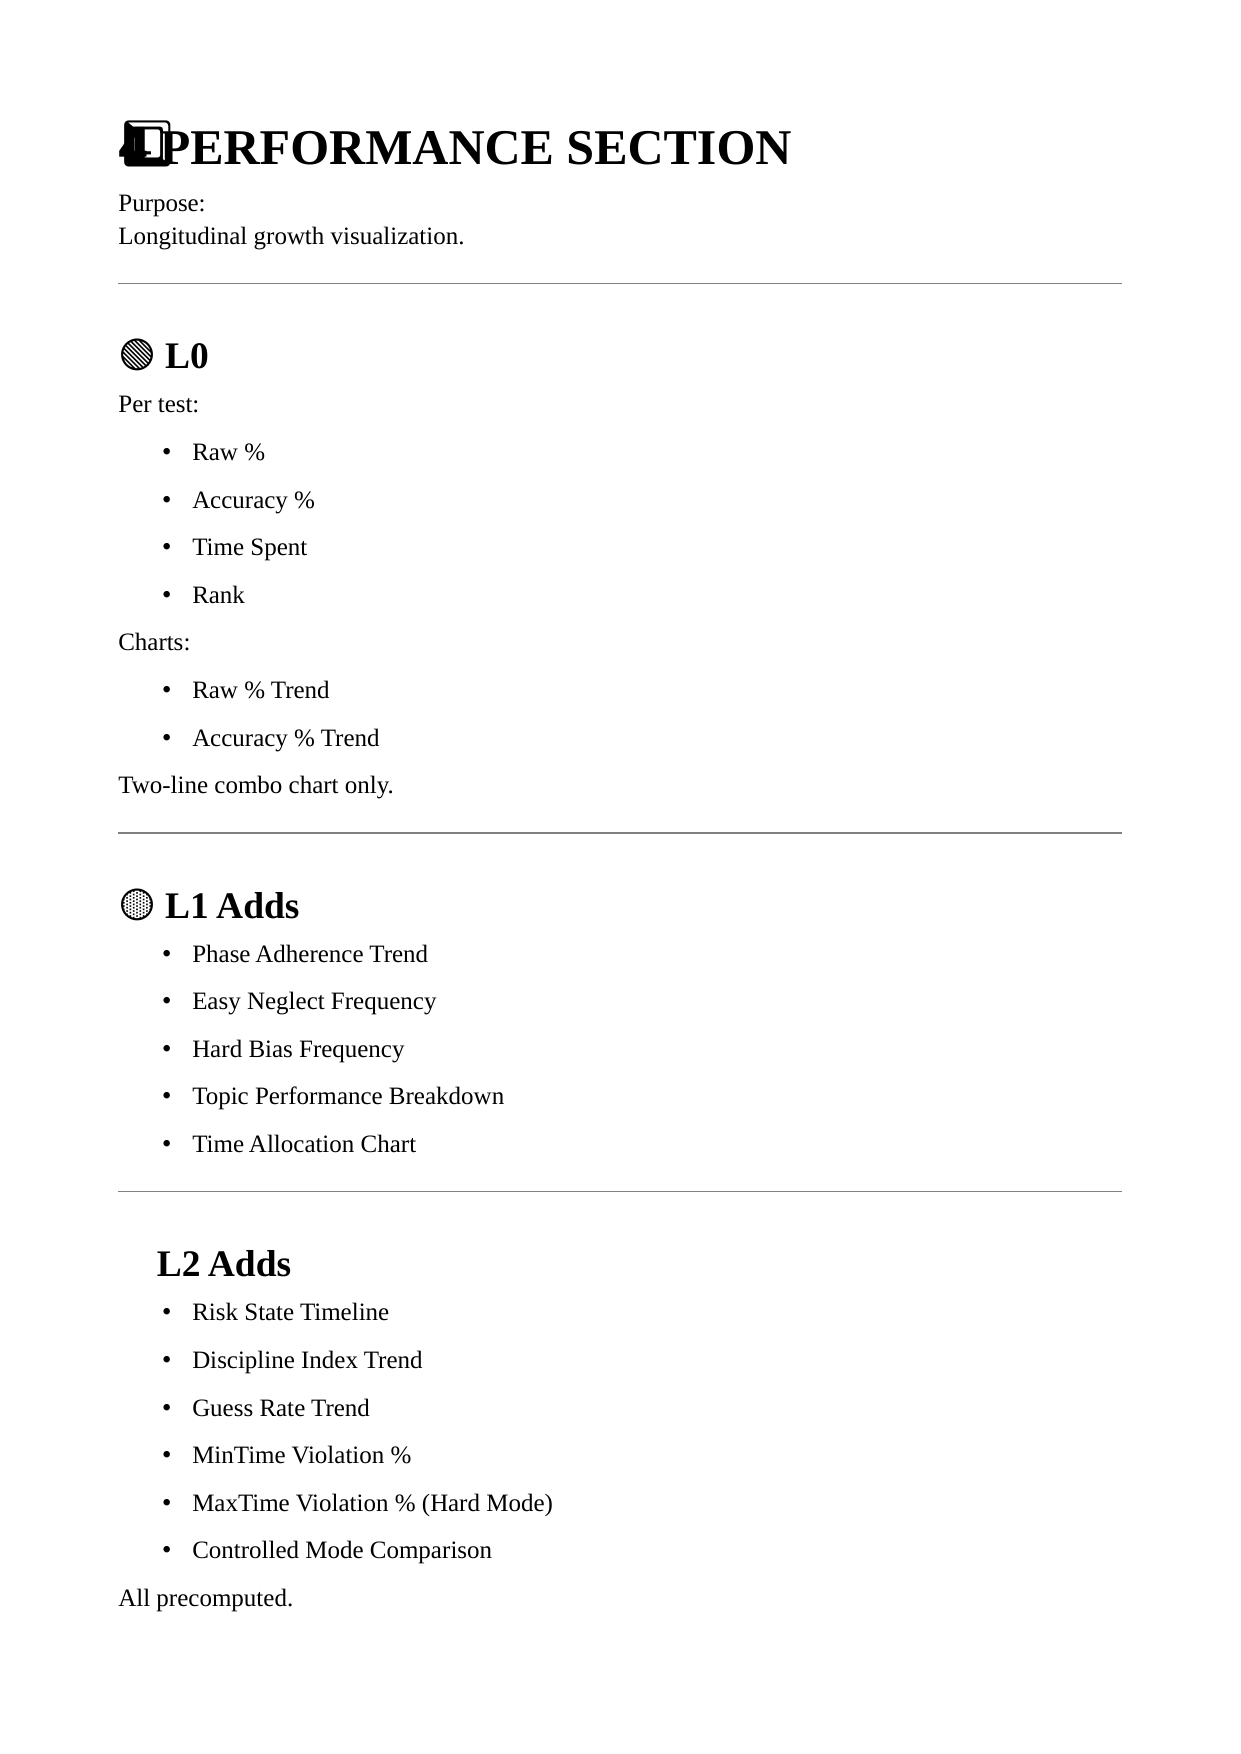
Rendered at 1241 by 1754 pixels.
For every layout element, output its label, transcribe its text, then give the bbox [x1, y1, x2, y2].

list Phase Adherence Trend [162, 939, 1122, 967]
list Raw % [162, 437, 1122, 466]
list Rank [162, 580, 1122, 609]
list MaxTime Violation % (Hard Mode) [162, 1488, 1122, 1517]
list Risk State Timeline [162, 1297, 1122, 1326]
list Hard Bias Frequency [162, 1034, 1122, 1063]
text Charts: [118, 627, 1122, 656]
subtitle 🟡 L1 Adds [118, 883, 1122, 926]
text Purpose: Longitudinal growth visualization. [118, 188, 1122, 250]
list Controlled Mode Comparison [162, 1535, 1122, 1564]
list Time Spent [162, 532, 1122, 561]
subtitle 🟢 L0 [118, 334, 1122, 377]
text Two-line combo chart only. [118, 770, 1122, 799]
list Raw % Trend [162, 675, 1122, 704]
text All precomputed. [118, 1583, 1122, 1612]
list Guess Rate Trend [162, 1393, 1122, 1421]
subtitle 🔵 L2 Adds [118, 1242, 1122, 1285]
list Time Allocation Chart [162, 1129, 1122, 1158]
subtitle 4️⃣ PERFORMANCE SECTION [118, 118, 1122, 176]
list Discipline Index Trend [162, 1345, 1122, 1374]
list Accuracy % Trend [162, 723, 1122, 751]
text Per test: [118, 389, 1122, 418]
list Easy Neglect Frequency [162, 986, 1122, 1015]
list Accuracy % [162, 485, 1122, 513]
list MinTime Violation % [162, 1440, 1122, 1469]
list Topic Performance Breakdown [162, 1081, 1122, 1110]
